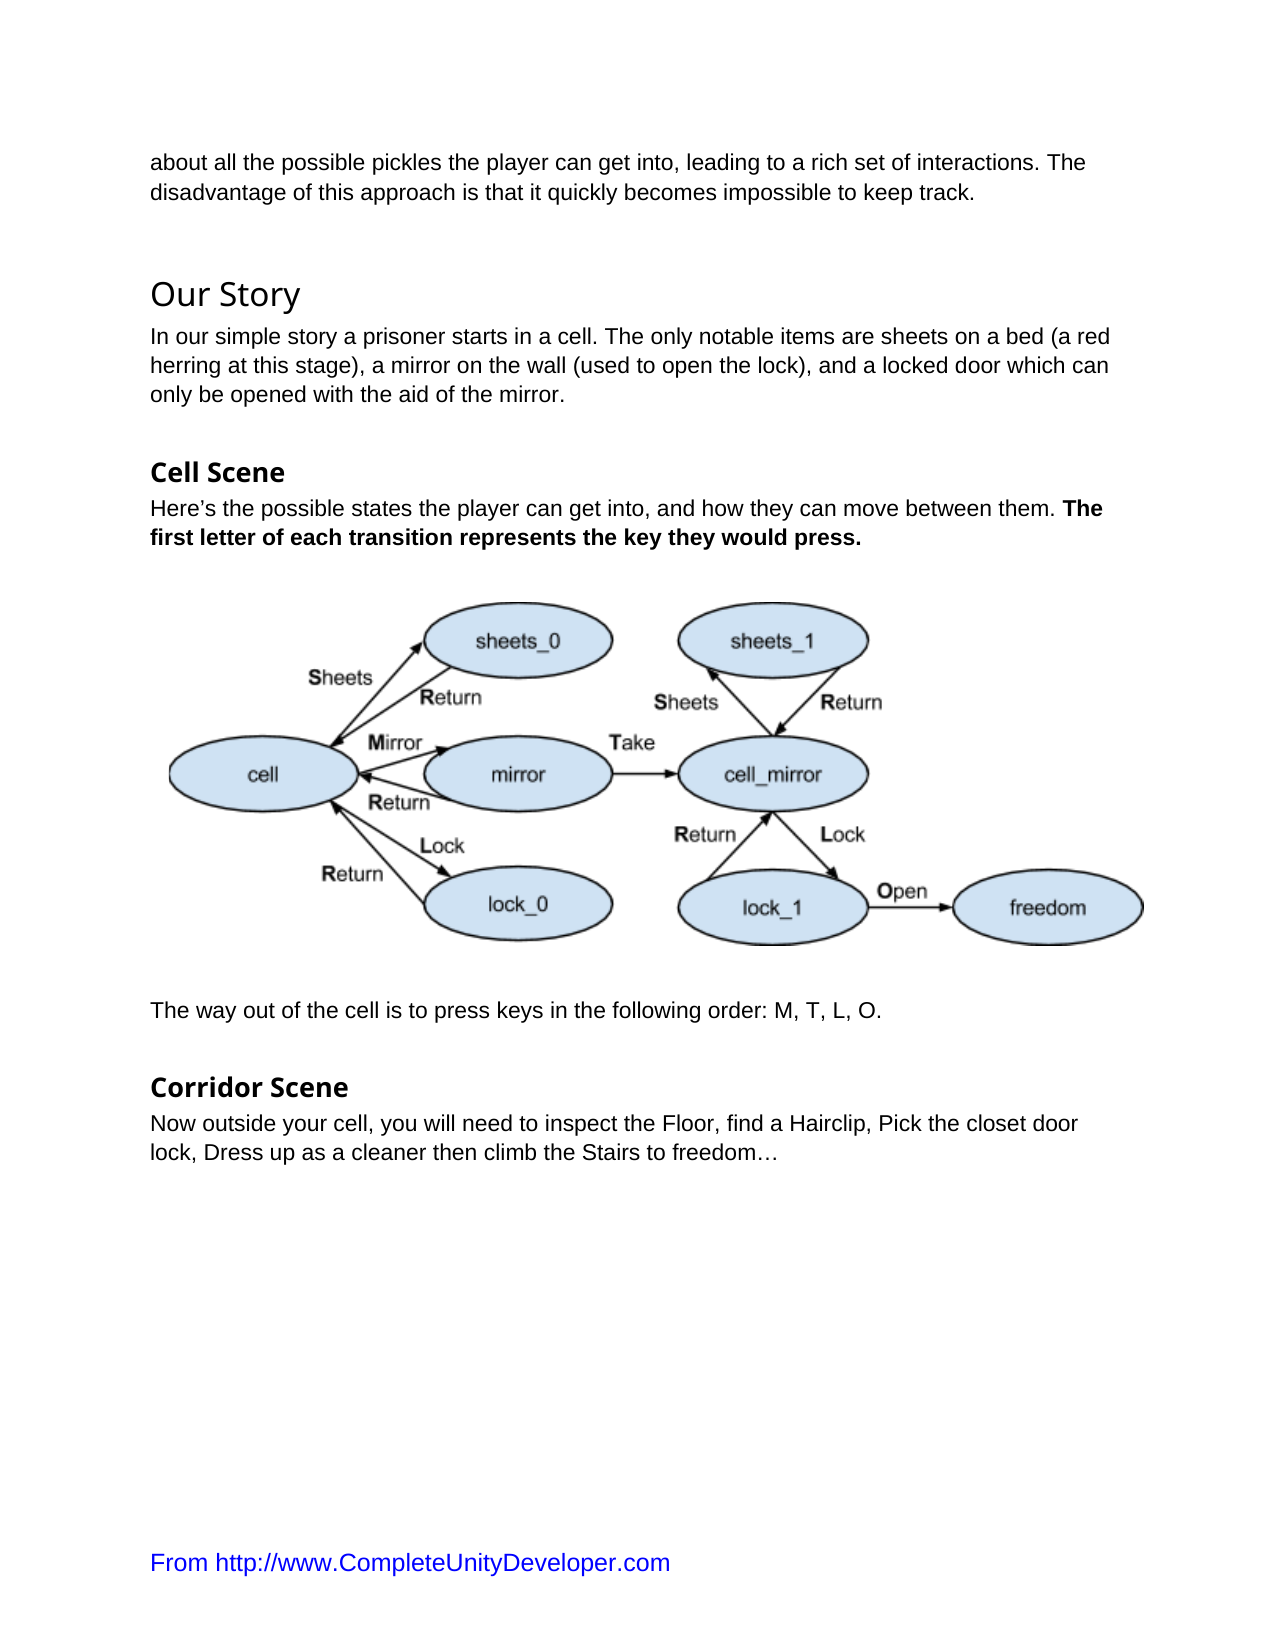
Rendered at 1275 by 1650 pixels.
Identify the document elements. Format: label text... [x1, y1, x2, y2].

text Now outside your cell, you will need to inspect the Floor, find a Hairclip, Pick the closet door lock, Dress up as a cleaner then climb the Stairs to freedom… [150, 1111, 1125, 1166]
text The way out of the cell is to press keys in the following order: M, T, L, O. [150, 997, 1125, 1023]
picture [168, 602, 1144, 946]
text about all the possible pickles the player can get into, leading to a rich set of interactions. The disadvantage of this approach is that it quickly becomes impossible to keep track. [150, 150, 1125, 205]
text Here’s the possible states the player can get into, and how they can move between them. The first letter of each transition represents the key they would press. [150, 496, 1125, 551]
subtitle Corridor Scene [150, 1068, 1125, 1105]
text In our simple story a prisoner starts in a cell. The only notable items are sheets on a bed (a red herring at this stage), a mirror on the wall (used to open the lock), and a locked door which can only be opened with the aid of the mirror. [150, 323, 1125, 408]
subtitle Cell Scene [150, 453, 1125, 490]
subtitle Our Story [150, 271, 1125, 317]
